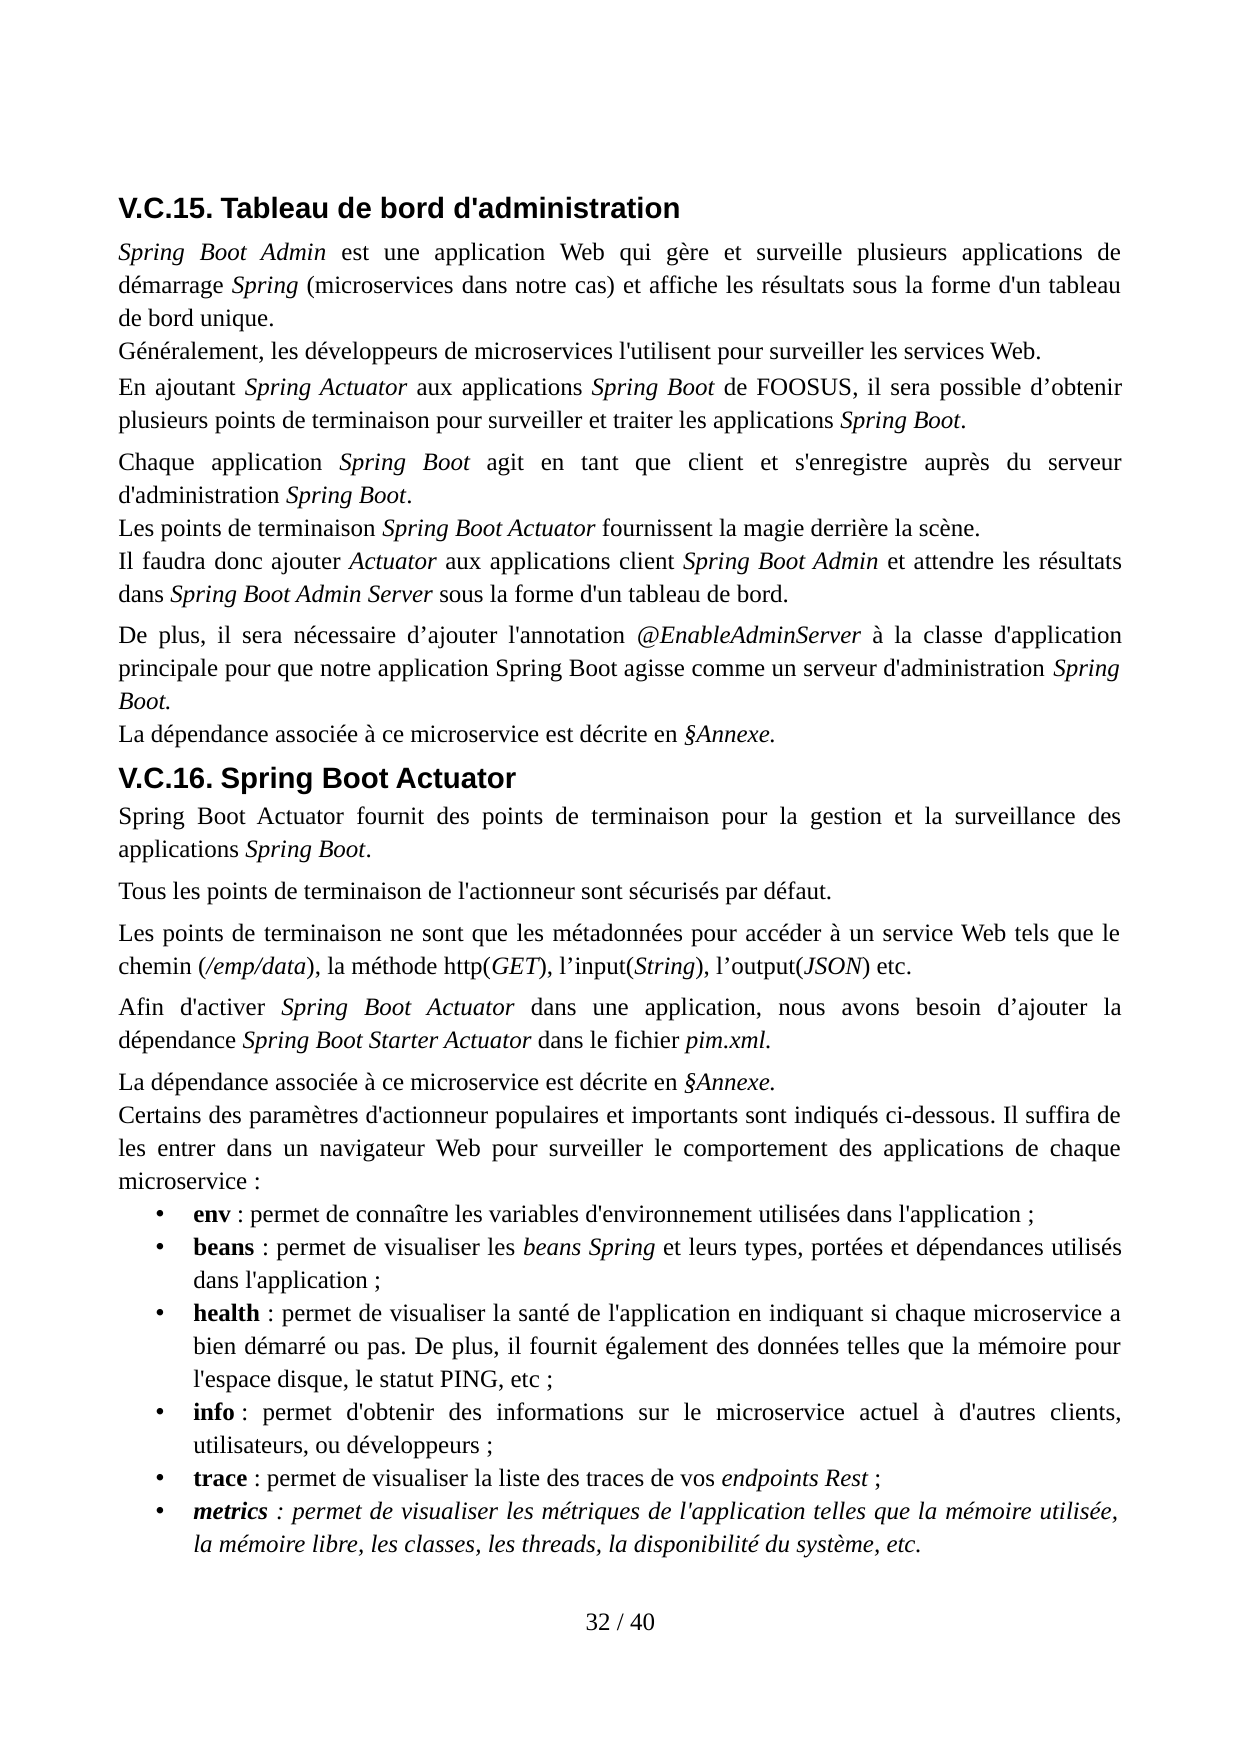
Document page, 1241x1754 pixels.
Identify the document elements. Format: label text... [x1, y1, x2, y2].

text La dépendance associée à ce microservice est décrite en §Annexe. [118, 719, 1122, 748]
list trace : permet de visualiser la liste des traces de vos endpoints Rest ; [156, 1463, 1122, 1492]
text Généralement, les développeurs de microservices l'utilisent pour surveiller les services Web. [118, 336, 1122, 365]
subtitle Spring Boot Actuator [118, 761, 1122, 795]
list metrics : permet de visualiser les métriques de l'application telles que la mémoire utilisée, la mémoire libre, les classes, les threads, la disponibilité du système, etc. [156, 1496, 1122, 1558]
text En ajoutant Spring Actuator aux applications Spring Boot de FOOSUS, il sera possible d’obtenir plusieurs points de terminaison pour surveiller et traiter les applications Spring Boot. [118, 372, 1122, 434]
list env : permet de connaître les variables d'environnement utilisées dans l'application ; [156, 1199, 1122, 1228]
text Chaque application Spring Boot agit en tant que client et s'enregistre auprès du serveur d'administration Spring Boot. [118, 447, 1122, 508]
list beans : permet de visualiser les beans Spring et leurs types, portées et dépendances utilisés dans l'application ; [156, 1232, 1122, 1294]
text Les points de terminaison ne sont que les métadonnées pour accéder à un service Web tels que le chemin (/emp/data), la méthode http(GET), l’input(String), l’output(JSON) etc. [118, 918, 1122, 979]
text De plus, il sera nécessaire d’ajouter l'annotation @EnableAdminServer à la classe d'application principale pour que notre application Spring Boot agisse comme un serveur d'administration Spring Boot. [118, 620, 1122, 715]
text La dépendance associée à ce microservice est décrite en §Annexe. [118, 1067, 1122, 1096]
text Tous les points de terminaison de l'actionneur sont sécurisés par défaut. [118, 876, 1122, 905]
text Il faudra donc ajouter Actuator aux applications client Spring Boot Admin et attendre les résultats dans Spring Boot Admin Server sous la forme d'un tableau de bord. [118, 546, 1122, 607]
text Les points de terminaison Spring Boot Actuator fournissent la magie derrière la scène. [118, 513, 1122, 541]
list health : permet de visualiser la santé de l'application en indiquant si chaque microservice a bien démarré ou pas. De plus, il fournit également des données telles que la mémoire pour l'espace disque, le statut PING, etc ; [156, 1298, 1122, 1393]
text Spring Boot Actuator fournit des points de terminaison pour la gestion et la surveillance des applications Spring Boot. [118, 801, 1122, 863]
list info : permet d'obtenir des informations sur le microservice actuel à d'autres clients, utilisateurs, ou développeurs ; [156, 1397, 1122, 1459]
text Afin d'activer Spring Boot Actuator dans une application, nous avons besoin d’ajouter la dépendance Spring Boot Starter Actuator dans le fichier pim.xml. [118, 992, 1122, 1054]
text Certains des paramètres d'actionneur populaires et importants sont indiqués ci-dessous. Il suffira de les entrer dans un navigateur Web pour surveiller le comportement des applications de chaque microservice : [118, 1100, 1122, 1195]
subtitle Tableau de bord d'administration [118, 191, 1122, 225]
text Spring Boot Admin est une application Web qui gère et surveille plusieurs applications de démarrage Spring (microservices dans notre cas) et affiche les résultats sous la forme d'un tableau de bord unique. [118, 237, 1122, 332]
